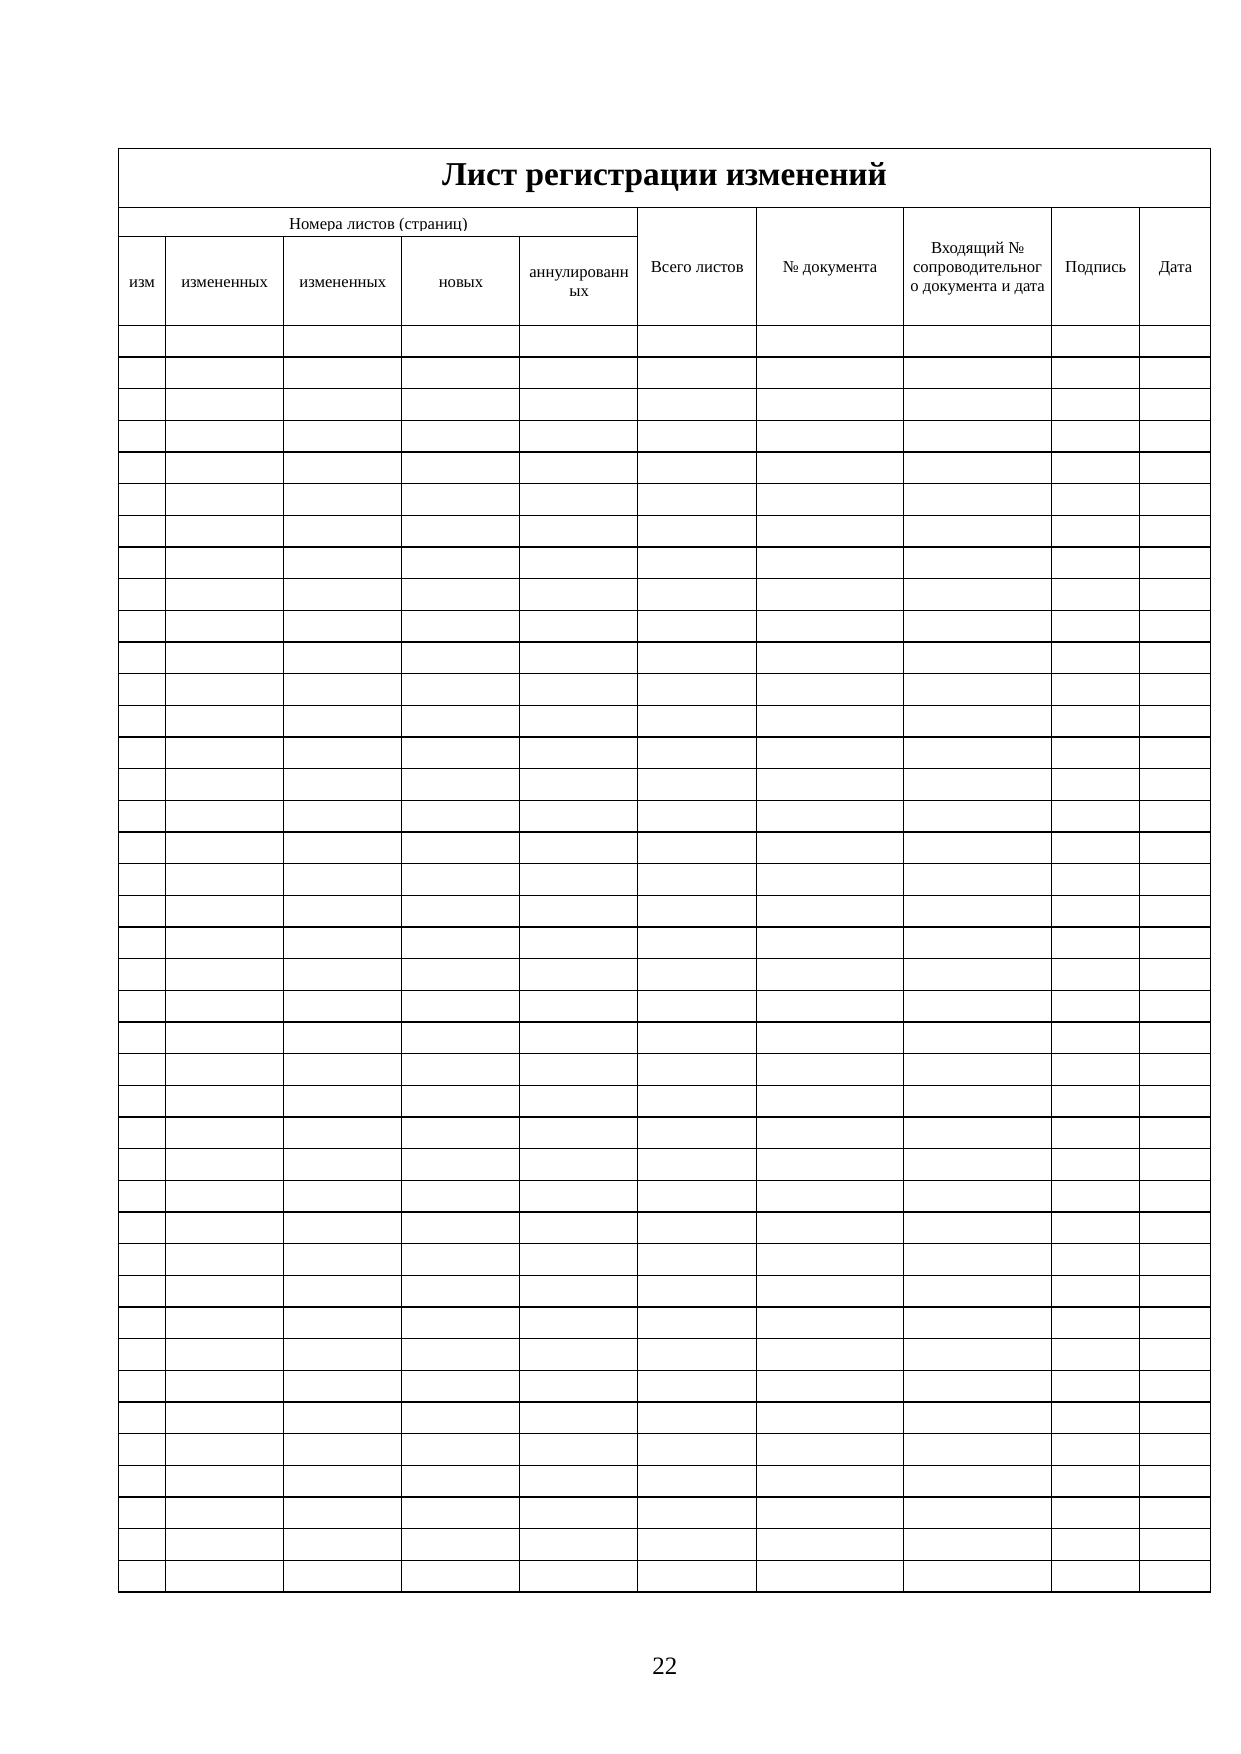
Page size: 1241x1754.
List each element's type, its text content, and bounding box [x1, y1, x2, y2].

table_cell [166, 959, 283, 990]
table_cell [904, 896, 1051, 926]
table_cell [166, 643, 283, 673]
table_cell [520, 674, 637, 705]
table_cell [638, 1276, 756, 1306]
table_cell Номера листов (страниц) [119, 208, 637, 236]
table_cell [119, 769, 165, 800]
table_cell [757, 1308, 903, 1338]
table_cell [119, 801, 165, 831]
table_cell [119, 738, 165, 768]
table_cell [166, 1371, 283, 1401]
table_cell [284, 326, 401, 356]
table_cell [520, 928, 637, 958]
table_cell [402, 643, 519, 673]
table_cell [402, 1118, 519, 1148]
table_cell [904, 1371, 1051, 1401]
table_cell [119, 1466, 165, 1496]
table_cell [402, 1561, 519, 1591]
table_cell [166, 516, 283, 546]
table_cell [1052, 1308, 1139, 1338]
table_cell [1140, 1561, 1210, 1591]
table_cell [119, 833, 165, 863]
table_cell [1140, 959, 1210, 990]
table_cell [520, 389, 637, 420]
table_cell [638, 706, 756, 736]
table_cell [638, 1529, 756, 1560]
table_cell [638, 453, 756, 483]
table_cell [1052, 896, 1139, 926]
table_cell [757, 928, 903, 958]
table_cell [520, 991, 637, 1021]
table_cell [1140, 1181, 1210, 1211]
table_cell [402, 421, 519, 451]
table_cell [520, 1403, 637, 1433]
table_cell [1052, 1054, 1139, 1085]
table_cell [1052, 611, 1139, 641]
table_cell [1052, 358, 1139, 388]
table_cell [402, 1434, 519, 1465]
table_cell [119, 1529, 165, 1560]
table_cell [284, 864, 401, 895]
table_cell [638, 928, 756, 958]
table_cell Входящий № сопроводительного документа и дата [904, 208, 1051, 325]
table_cell [638, 833, 756, 863]
table_cell [284, 1181, 401, 1211]
table_cell [638, 548, 756, 578]
table_cell [638, 579, 756, 610]
table_cell [638, 801, 756, 831]
table_cell [1052, 833, 1139, 863]
table_cell [402, 801, 519, 831]
table_cell [166, 579, 283, 610]
table_cell [166, 1054, 283, 1085]
table_cell [284, 801, 401, 831]
table_cell [757, 579, 903, 610]
table_cell [904, 801, 1051, 831]
table_cell [520, 326, 637, 356]
table_cell [757, 1466, 903, 1496]
table_cell [520, 643, 637, 673]
table_cell [402, 579, 519, 610]
table_cell [166, 1276, 283, 1306]
table_cell [1140, 1339, 1210, 1370]
table_cell [166, 421, 283, 451]
table_cell [402, 548, 519, 578]
table_cell [119, 991, 165, 1021]
table_cell [166, 928, 283, 958]
table_cell [1140, 1244, 1210, 1275]
table_cell [284, 706, 401, 736]
table_cell [757, 1118, 903, 1148]
table_cell [166, 896, 283, 926]
table_cell [402, 1308, 519, 1338]
table_cell [1140, 643, 1210, 673]
table_cell [904, 1529, 1051, 1560]
table_cell [119, 453, 165, 483]
table_cell [904, 1434, 1051, 1465]
table_cell [1140, 896, 1210, 926]
table_cell [638, 643, 756, 673]
table_cell [119, 358, 165, 388]
table_cell [119, 864, 165, 895]
table_cell [757, 1086, 903, 1116]
table_cell [119, 1339, 165, 1370]
table_cell [402, 833, 519, 863]
table_cell [402, 864, 519, 895]
table_cell [757, 738, 903, 768]
table_cell [119, 1181, 165, 1211]
table_cell [166, 1561, 283, 1591]
table_cell [520, 864, 637, 895]
table_cell [638, 1054, 756, 1085]
table_cell [119, 1498, 165, 1528]
table_cell [520, 706, 637, 736]
table_cell [1140, 1276, 1210, 1306]
table_cell измененных [166, 237, 283, 325]
table_cell [757, 453, 903, 483]
table_cell [638, 611, 756, 641]
table_cell [166, 1149, 283, 1180]
table_cell [166, 326, 283, 356]
table_cell [402, 1276, 519, 1306]
table_cell [1052, 801, 1139, 831]
table_cell [638, 421, 756, 451]
table_cell Всего листов [638, 208, 756, 325]
table_cell [757, 1403, 903, 1433]
table_cell [757, 1498, 903, 1528]
table_cell [284, 1054, 401, 1085]
table_cell [402, 896, 519, 926]
table_cell [1052, 484, 1139, 515]
table_cell [166, 769, 283, 800]
table_cell [904, 1498, 1051, 1528]
table_cell [119, 389, 165, 420]
table_cell [284, 1244, 401, 1275]
table_cell [119, 1149, 165, 1180]
table_cell аннулированных [520, 237, 637, 325]
table_cell [166, 801, 283, 831]
table_cell [119, 1118, 165, 1148]
table_cell [166, 1118, 283, 1148]
table_cell [520, 1054, 637, 1085]
table_cell [284, 1466, 401, 1496]
table_cell [520, 1434, 637, 1465]
table_cell [284, 1498, 401, 1528]
table_cell [638, 674, 756, 705]
table_cell [520, 1466, 637, 1496]
table_cell [1052, 1371, 1139, 1401]
table_cell [520, 358, 637, 388]
table_cell [638, 896, 756, 926]
table_cell [904, 769, 1051, 800]
table_cell [166, 1086, 283, 1116]
table_cell [638, 326, 756, 356]
table_cell [284, 1339, 401, 1370]
table_cell [1140, 1086, 1210, 1116]
table_cell [757, 1276, 903, 1306]
table_cell [520, 1529, 637, 1560]
table_cell [284, 421, 401, 451]
table_cell [520, 421, 637, 451]
table_cell [284, 1529, 401, 1560]
table_cell [520, 769, 637, 800]
table_cell [638, 1118, 756, 1148]
table_cell [520, 1308, 637, 1338]
table_cell [904, 991, 1051, 1021]
table_cell [1052, 769, 1139, 800]
table_cell [284, 1023, 401, 1053]
table_cell [638, 1498, 756, 1528]
table_cell [904, 1276, 1051, 1306]
table_cell [119, 421, 165, 451]
table_cell [904, 611, 1051, 641]
table_cell [904, 738, 1051, 768]
table_cell [1140, 421, 1210, 451]
table_cell [402, 1466, 519, 1496]
table_cell [757, 1213, 903, 1243]
table_cell [166, 1244, 283, 1275]
table_cell [1140, 1054, 1210, 1085]
table_cell [402, 1054, 519, 1085]
table_cell [119, 1023, 165, 1053]
table_cell [166, 1339, 283, 1370]
table_cell [166, 548, 283, 578]
table_cell [402, 389, 519, 420]
table_cell [1052, 1403, 1139, 1433]
table_cell [638, 389, 756, 420]
table_cell [119, 1434, 165, 1465]
table_cell [119, 706, 165, 736]
table_cell [119, 1213, 165, 1243]
table_cell [119, 1371, 165, 1401]
table_cell [757, 548, 903, 578]
table_cell [1052, 738, 1139, 768]
table_cell [402, 611, 519, 641]
table_cell [1052, 1213, 1139, 1243]
table_cell [520, 1086, 637, 1116]
table_cell [904, 579, 1051, 610]
table_cell [638, 1086, 756, 1116]
table_cell [1140, 1498, 1210, 1528]
table_cell [757, 801, 903, 831]
table_cell [1052, 1149, 1139, 1180]
table_cell [1140, 864, 1210, 895]
table_cell [284, 1403, 401, 1433]
table_cell [402, 1244, 519, 1275]
table_cell [166, 1181, 283, 1211]
table_cell [402, 1403, 519, 1433]
table_cell [757, 1181, 903, 1211]
table_cell [284, 484, 401, 515]
table_cell [1052, 516, 1139, 546]
table_cell [402, 738, 519, 768]
table_cell [904, 1561, 1051, 1591]
table_cell [1052, 389, 1139, 420]
table_cell [402, 1213, 519, 1243]
table_cell [284, 1371, 401, 1401]
table_cell [402, 1529, 519, 1560]
table_cell [638, 1371, 756, 1401]
table_cell [904, 548, 1051, 578]
table_cell [284, 389, 401, 420]
table_cell [520, 579, 637, 610]
table_cell [904, 1054, 1051, 1085]
table_cell [1052, 706, 1139, 736]
table_cell [638, 769, 756, 800]
table_cell [119, 548, 165, 578]
table_cell [520, 959, 637, 990]
table_cell [904, 1244, 1051, 1275]
table_cell [904, 358, 1051, 388]
table_cell [757, 1023, 903, 1053]
table_cell [402, 484, 519, 515]
table_cell [402, 1498, 519, 1528]
table_cell [1140, 516, 1210, 546]
table_cell [119, 1276, 165, 1306]
table_cell [520, 738, 637, 768]
table_cell [402, 959, 519, 990]
table_cell [1140, 1434, 1210, 1465]
table_cell [904, 1149, 1051, 1180]
table_cell [1052, 453, 1139, 483]
table_cell [904, 389, 1051, 420]
table_cell [1052, 864, 1139, 895]
table_cell [284, 1561, 401, 1591]
table_cell [1140, 769, 1210, 800]
table_cell [904, 959, 1051, 990]
table_cell [284, 1276, 401, 1306]
table_cell [757, 674, 903, 705]
table_cell [1052, 1276, 1139, 1306]
table_cell [166, 484, 283, 515]
table_cell [638, 991, 756, 1021]
table_cell [757, 358, 903, 388]
table_cell [166, 1434, 283, 1465]
table_cell [119, 611, 165, 641]
table_cell [520, 1498, 637, 1528]
table_cell [757, 864, 903, 895]
table_cell [1140, 548, 1210, 578]
table_cell [520, 1213, 637, 1243]
table_cell [1140, 1149, 1210, 1180]
table_cell [402, 674, 519, 705]
table_header Лист регистрации изменений [119, 149, 1210, 207]
table_cell [638, 1023, 756, 1053]
table_cell [904, 928, 1051, 958]
table_cell [284, 579, 401, 610]
table_cell Дата [1140, 208, 1210, 325]
table_cell [166, 358, 283, 388]
table_cell [757, 1434, 903, 1465]
table_cell [638, 1244, 756, 1275]
table_cell [119, 1054, 165, 1085]
table_cell [284, 1213, 401, 1243]
table_cell [520, 611, 637, 641]
table_cell [1140, 358, 1210, 388]
table_cell [1140, 991, 1210, 1021]
table_cell [757, 991, 903, 1021]
table_cell [638, 1339, 756, 1370]
table_cell [284, 738, 401, 768]
table_cell [284, 928, 401, 958]
table_cell [119, 326, 165, 356]
table_cell [402, 991, 519, 1021]
table_cell [402, 1339, 519, 1370]
table_cell [638, 1308, 756, 1338]
table_cell [166, 1023, 283, 1053]
table_cell [1052, 548, 1139, 578]
table_cell [119, 1308, 165, 1338]
table_cell [638, 864, 756, 895]
table_cell изм [119, 237, 165, 325]
table_cell [119, 484, 165, 515]
table_cell [284, 516, 401, 546]
table_cell [166, 1466, 283, 1496]
table_cell [904, 1213, 1051, 1243]
table_cell [638, 959, 756, 990]
table_cell [1140, 674, 1210, 705]
table_cell [1140, 706, 1210, 736]
table_cell [757, 1371, 903, 1401]
table_cell [520, 1339, 637, 1370]
table_cell [1140, 611, 1210, 641]
table_cell [1140, 326, 1210, 356]
table_cell [119, 1561, 165, 1591]
table_cell [757, 516, 903, 546]
table_cell [904, 643, 1051, 673]
table_cell [904, 1181, 1051, 1211]
table_cell [638, 1561, 756, 1591]
table_cell [1052, 959, 1139, 990]
table_cell [119, 1244, 165, 1275]
table_cell [402, 1086, 519, 1116]
table_cell [520, 453, 637, 483]
table_cell [904, 1086, 1051, 1116]
table_cell [1140, 579, 1210, 610]
table_cell [638, 1466, 756, 1496]
table_cell [166, 1529, 283, 1560]
table_cell [638, 1213, 756, 1243]
table_cell [1052, 1529, 1139, 1560]
table_cell [757, 1244, 903, 1275]
table_cell [1140, 1118, 1210, 1148]
table_cell [1140, 484, 1210, 515]
table_cell [166, 1213, 283, 1243]
table_cell [757, 484, 903, 515]
table_cell [402, 358, 519, 388]
table_cell [1052, 1498, 1139, 1528]
table_cell [1140, 1023, 1210, 1053]
table_cell [284, 548, 401, 578]
table_cell [757, 1529, 903, 1560]
table_cell [757, 769, 903, 800]
table_cell [166, 611, 283, 641]
table_cell [284, 1149, 401, 1180]
table_cell [1052, 928, 1139, 958]
table_cell [638, 1403, 756, 1433]
table_cell [1140, 801, 1210, 831]
table_cell [119, 959, 165, 990]
table_cell [1052, 1561, 1139, 1591]
table_cell [402, 1371, 519, 1401]
table_cell [1052, 421, 1139, 451]
table_cell [166, 674, 283, 705]
table_cell [520, 484, 637, 515]
table_cell [402, 706, 519, 736]
table_cell [284, 358, 401, 388]
table_cell [520, 1181, 637, 1211]
table_cell [1140, 1466, 1210, 1496]
table_cell [757, 896, 903, 926]
table_cell [638, 358, 756, 388]
table_cell [904, 516, 1051, 546]
table_cell [119, 579, 165, 610]
table_cell [757, 643, 903, 673]
table_cell [284, 674, 401, 705]
table_cell [1052, 1118, 1139, 1148]
table_cell [284, 959, 401, 990]
table_cell [1052, 674, 1139, 705]
table_cell [119, 928, 165, 958]
table_cell [1140, 453, 1210, 483]
table_cell [1052, 1023, 1139, 1053]
table_cell [1140, 1529, 1210, 1560]
table_cell [1140, 1213, 1210, 1243]
table_cell [119, 674, 165, 705]
table_cell [904, 1403, 1051, 1433]
table_cell [638, 1149, 756, 1180]
table_cell [904, 421, 1051, 451]
table_cell [520, 1244, 637, 1275]
table_cell [166, 1498, 283, 1528]
table_cell [1052, 1244, 1139, 1275]
table_cell [520, 1023, 637, 1053]
table_cell [402, 1023, 519, 1053]
table_cell [520, 896, 637, 926]
table_cell [284, 896, 401, 926]
table_cell № документа [757, 208, 903, 325]
table_cell [284, 1308, 401, 1338]
table_cell [520, 833, 637, 863]
table_cell [1052, 326, 1139, 356]
table_cell [904, 1466, 1051, 1496]
table_cell [1052, 1466, 1139, 1496]
table_cell Подпись [1052, 208, 1139, 325]
table_cell [904, 833, 1051, 863]
table_cell [757, 1561, 903, 1591]
table_cell [402, 1149, 519, 1180]
table_cell [402, 1181, 519, 1211]
table_cell [757, 421, 903, 451]
table_cell [638, 484, 756, 515]
table_cell [638, 516, 756, 546]
table_cell [402, 516, 519, 546]
table_cell [904, 326, 1051, 356]
table_cell [1052, 991, 1139, 1021]
table_cell [166, 706, 283, 736]
table_cell [1140, 389, 1210, 420]
table_cell [757, 611, 903, 641]
table_cell [757, 833, 903, 863]
table_cell [166, 1308, 283, 1338]
table_cell [904, 484, 1051, 515]
table_cell [166, 864, 283, 895]
table_cell [1052, 1434, 1139, 1465]
table_cell [284, 1086, 401, 1116]
table_cell [284, 611, 401, 641]
table_cell [284, 1118, 401, 1148]
table_cell [1052, 1086, 1139, 1116]
table_cell [166, 389, 283, 420]
table_cell [520, 1149, 637, 1180]
table_cell [1140, 928, 1210, 958]
table_cell [904, 706, 1051, 736]
table_cell [119, 896, 165, 926]
table_cell [757, 1149, 903, 1180]
table_cell [757, 389, 903, 420]
table_cell [166, 453, 283, 483]
table_cell [284, 833, 401, 863]
table_cell [166, 833, 283, 863]
table_cell [1140, 1403, 1210, 1433]
table_cell [904, 1339, 1051, 1370]
table_cell [284, 1434, 401, 1465]
table_cell [520, 1118, 637, 1148]
table_cell [520, 1276, 637, 1306]
table_cell [638, 1434, 756, 1465]
table_cell [638, 738, 756, 768]
table_cell [638, 1181, 756, 1211]
table_cell [904, 1118, 1051, 1148]
table_cell [1140, 738, 1210, 768]
table_cell [904, 1308, 1051, 1338]
table_cell [904, 674, 1051, 705]
table_cell [1052, 1339, 1139, 1370]
table_cell [1140, 1371, 1210, 1401]
table_cell [520, 548, 637, 578]
table_cell [520, 1371, 637, 1401]
table_cell измененных [284, 237, 401, 325]
table_cell [757, 1054, 903, 1085]
table_cell [1052, 579, 1139, 610]
table_cell [284, 643, 401, 673]
table_cell [1052, 1181, 1139, 1211]
table_cell [904, 864, 1051, 895]
table_cell [284, 453, 401, 483]
table_cell [402, 769, 519, 800]
table_cell [757, 326, 903, 356]
table_cell [166, 991, 283, 1021]
table_cell [757, 1339, 903, 1370]
table_cell [1140, 1308, 1210, 1338]
table_cell [166, 738, 283, 768]
table_cell [1140, 833, 1210, 863]
table_cell [119, 516, 165, 546]
table_cell [284, 991, 401, 1021]
table_cell [119, 1086, 165, 1116]
table_cell [402, 326, 519, 356]
table_cell [402, 928, 519, 958]
table_cell [757, 959, 903, 990]
table_cell [904, 453, 1051, 483]
table_cell [757, 706, 903, 736]
table_cell [119, 1403, 165, 1433]
table_cell [904, 1023, 1051, 1053]
table_cell [520, 516, 637, 546]
table_cell [520, 801, 637, 831]
table_cell [284, 769, 401, 800]
table_cell новых [402, 237, 519, 325]
table_cell [1052, 643, 1139, 673]
table_cell [520, 1561, 637, 1591]
table_cell [402, 453, 519, 483]
table_cell [119, 643, 165, 673]
table_cell [166, 1403, 283, 1433]
